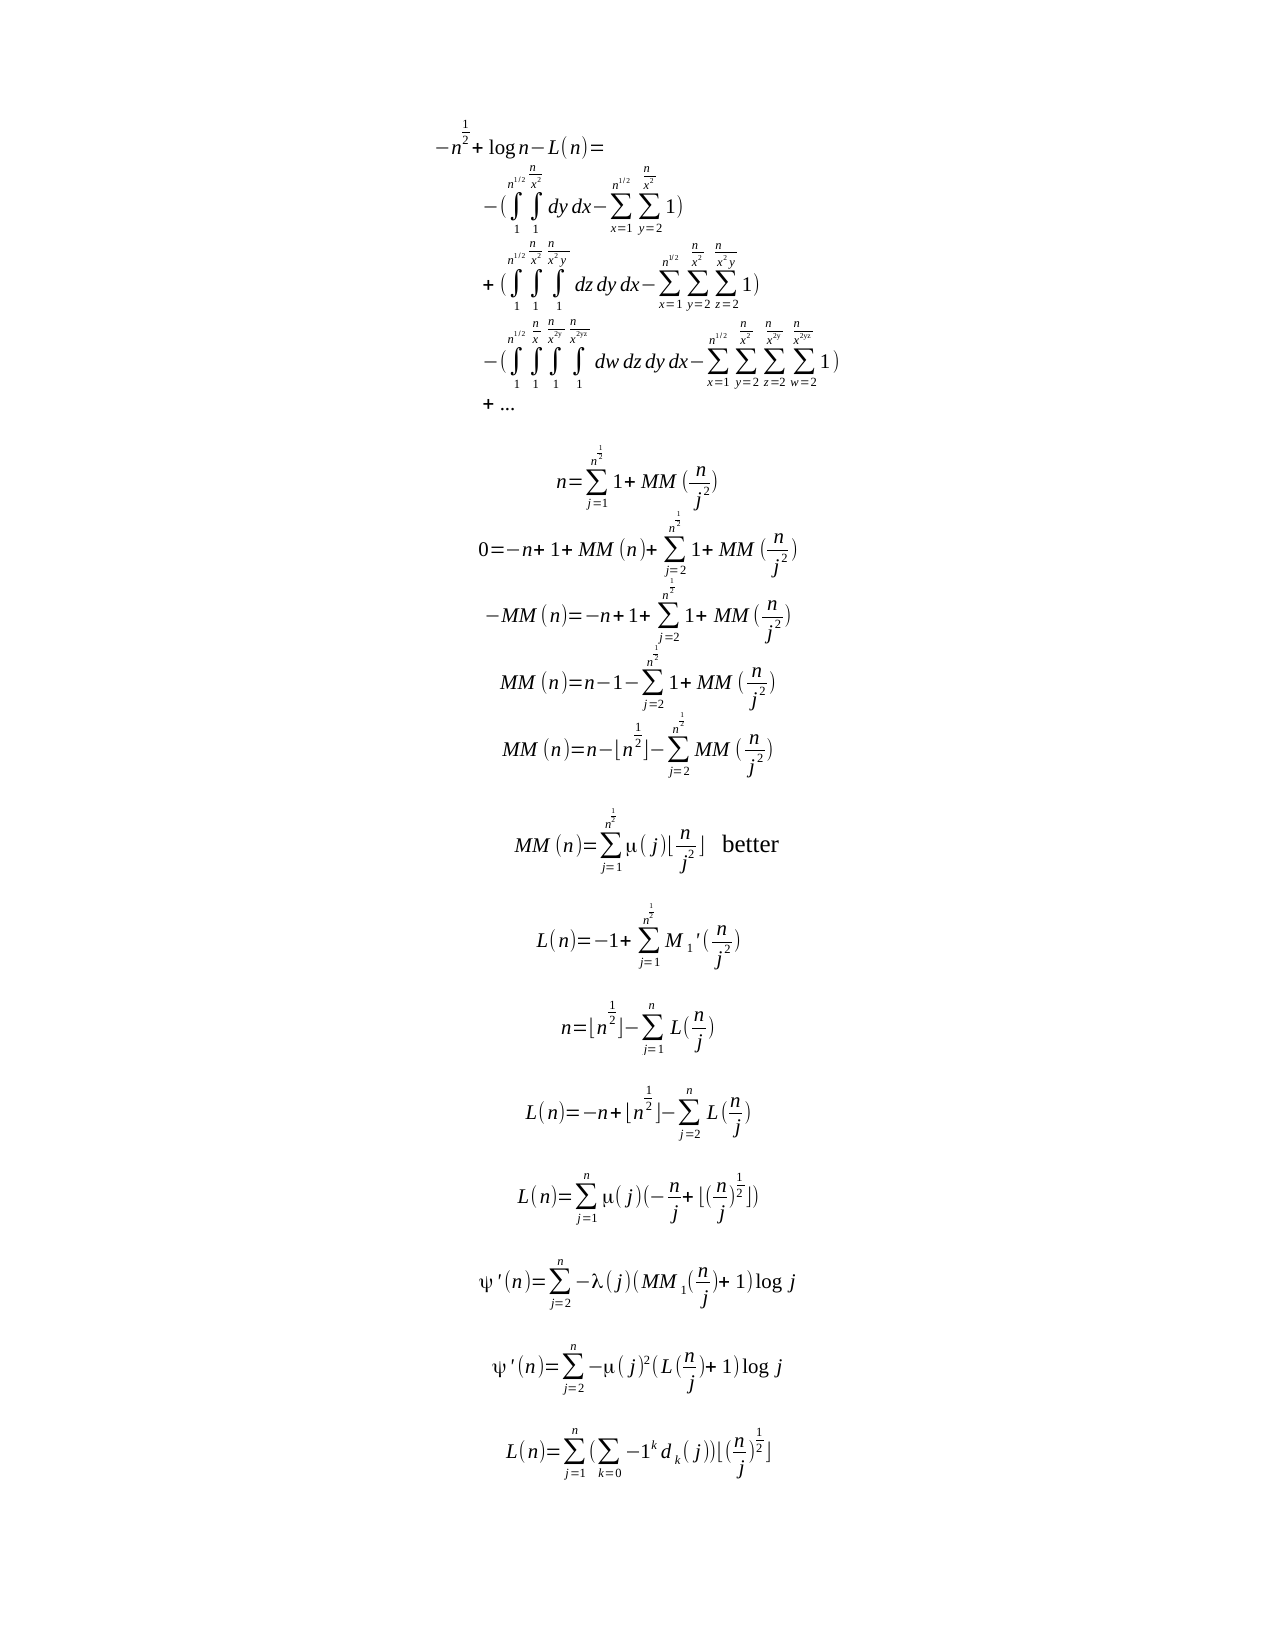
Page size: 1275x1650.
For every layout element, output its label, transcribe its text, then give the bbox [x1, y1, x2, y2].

text better [118, 807, 1157, 874]
